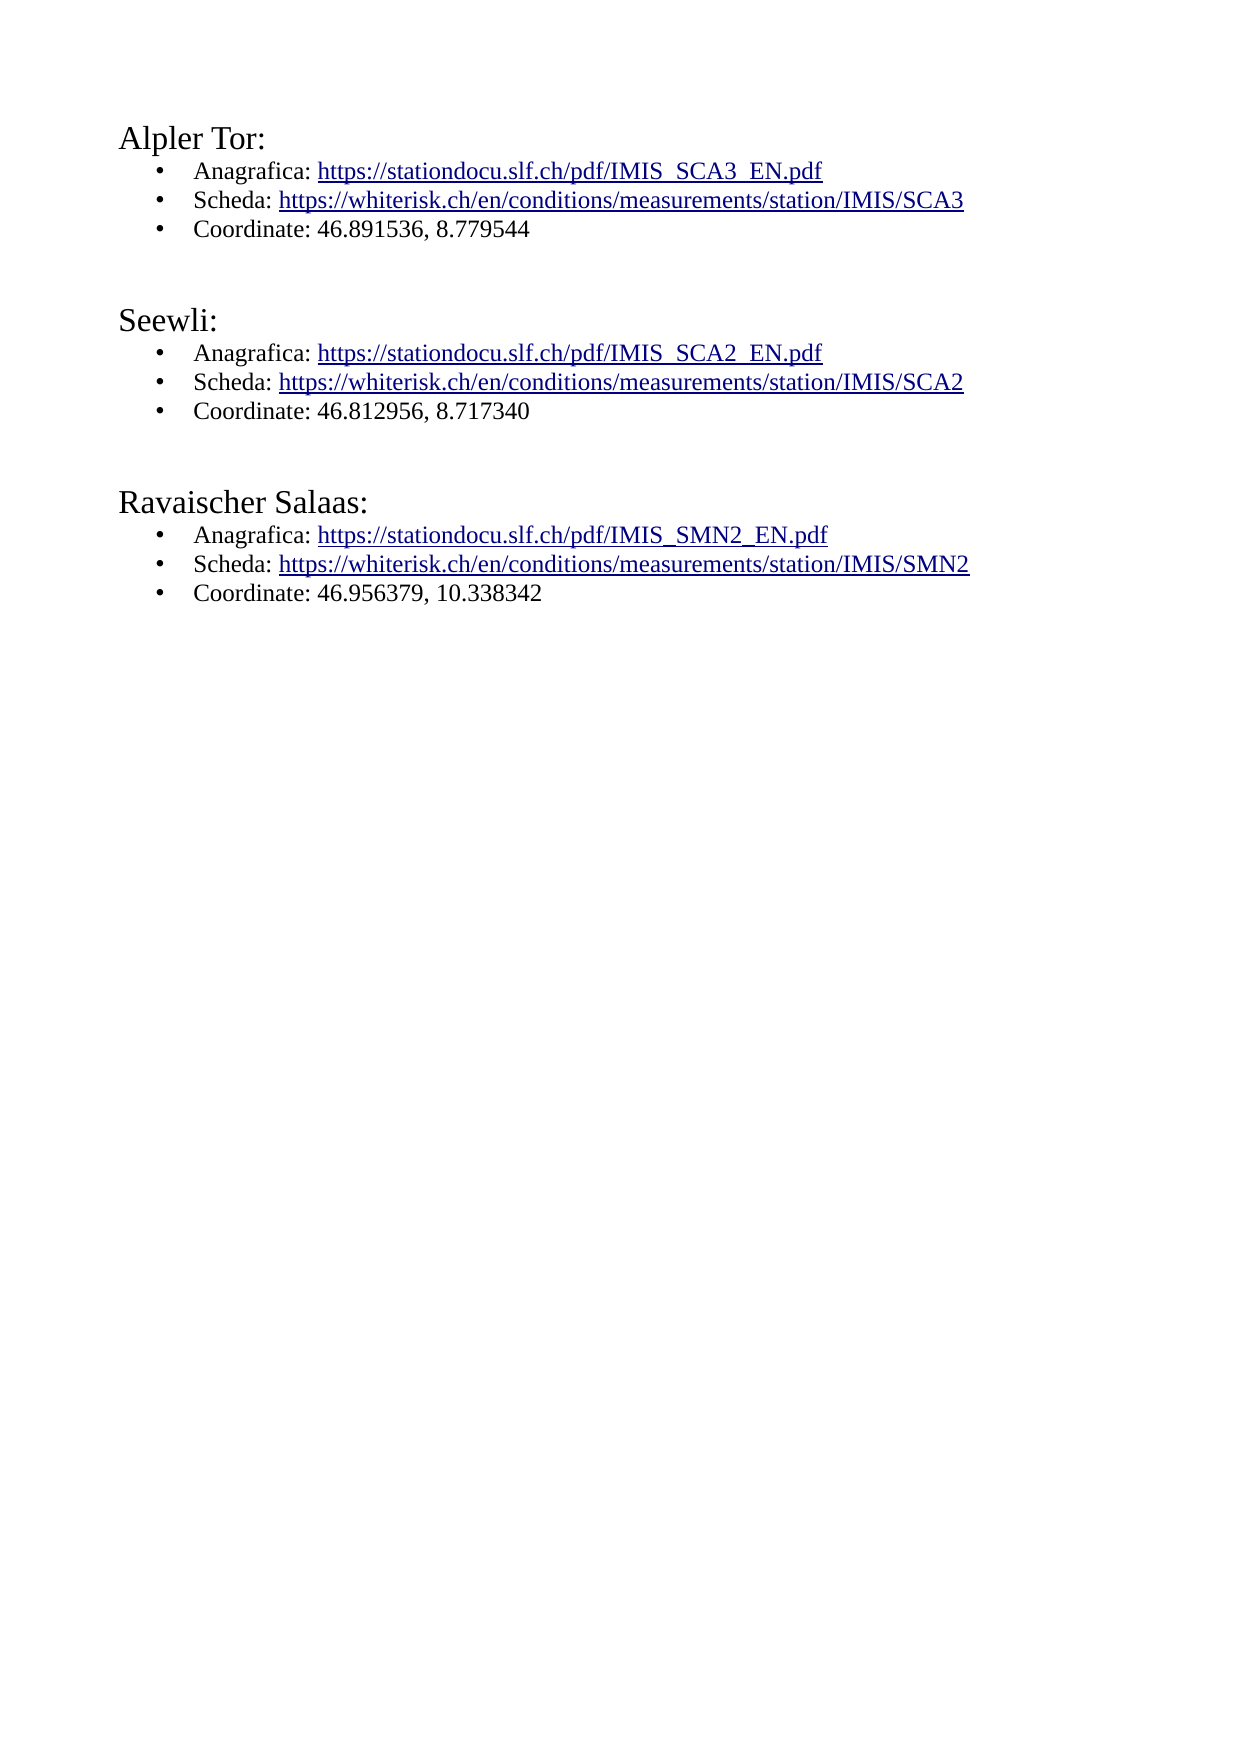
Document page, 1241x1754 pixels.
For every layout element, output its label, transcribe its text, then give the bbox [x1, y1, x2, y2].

list Coordinate: 46.812956, 8.717340 [156, 396, 1122, 425]
text Alpler Tor: [118, 118, 1122, 156]
text Ravaischer Salaas: [118, 482, 1122, 521]
list Anagrafica: https://stationdocu.slf.ch/pdf/IMIS_SMN2_EN.pdf [156, 521, 1122, 549]
list Coordinate: 46.891536, 8.779544 [156, 214, 1122, 243]
list Scheda: https://whiterisk.ch/en/conditions/measurements/station/IMIS/SMN2 [156, 549, 1122, 578]
list Scheda: https://whiterisk.ch/en/conditions/measurements/station/IMIS/SCA2 [156, 367, 1122, 396]
list Scheda: https://whiterisk.ch/en/conditions/measurements/station/IMIS/SCA3 [156, 185, 1122, 214]
list Coordinate: 46.956379, 10.338342 [156, 578, 1122, 607]
list Anagrafica: https://stationdocu.slf.ch/pdf/IMIS_SCA2_EN.pdf [156, 338, 1122, 367]
text Seewli: [118, 300, 1122, 338]
list Anagrafica: https://stationdocu.slf.ch/pdf/IMIS_SCA3_EN.pdf [156, 156, 1122, 185]
